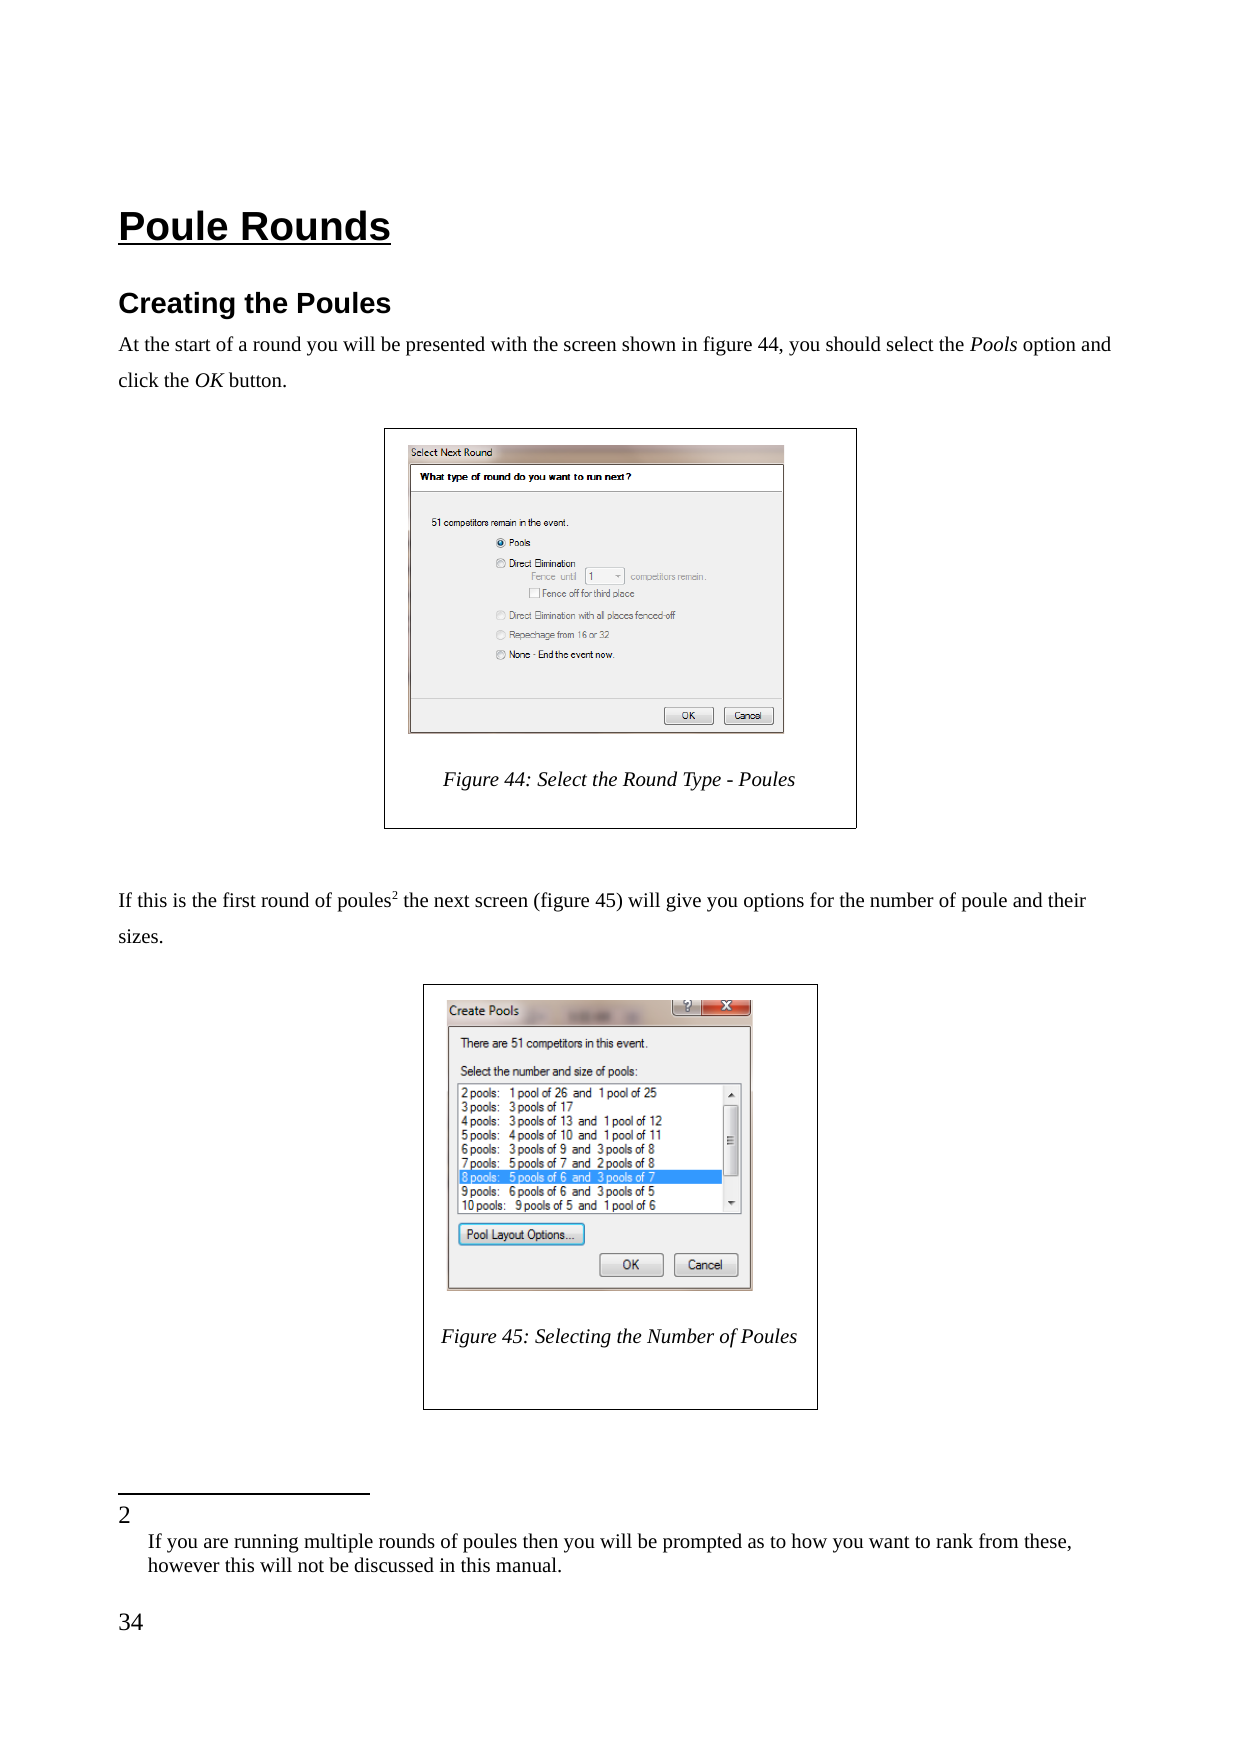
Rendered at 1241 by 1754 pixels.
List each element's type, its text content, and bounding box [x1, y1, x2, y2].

subtitle Creating the Poules [118, 286, 1122, 320]
subtitle Poule Rounds [118, 202, 1122, 249]
picture [408, 445, 785, 734]
text At the start of a round you will be presented with the screen shown in figure 44, you should select the Pools option and click the OK button. [118, 332, 1122, 392]
picture [446, 1000, 753, 1291]
text If you are running multiple rounds of poules then you will be prompted as to how you want to rank from these, however this will not be discussed in this manual. [118, 1529, 1122, 1577]
text Figure 44: Select the Round Type - Poules [393, 766, 847, 791]
text If this is the first round of poules the next screen (figure 45) will give you options for the number of poule and their sizes. [118, 888, 1122, 948]
text Figure 45: Selecting the Number of Poules [432, 1323, 808, 1348]
